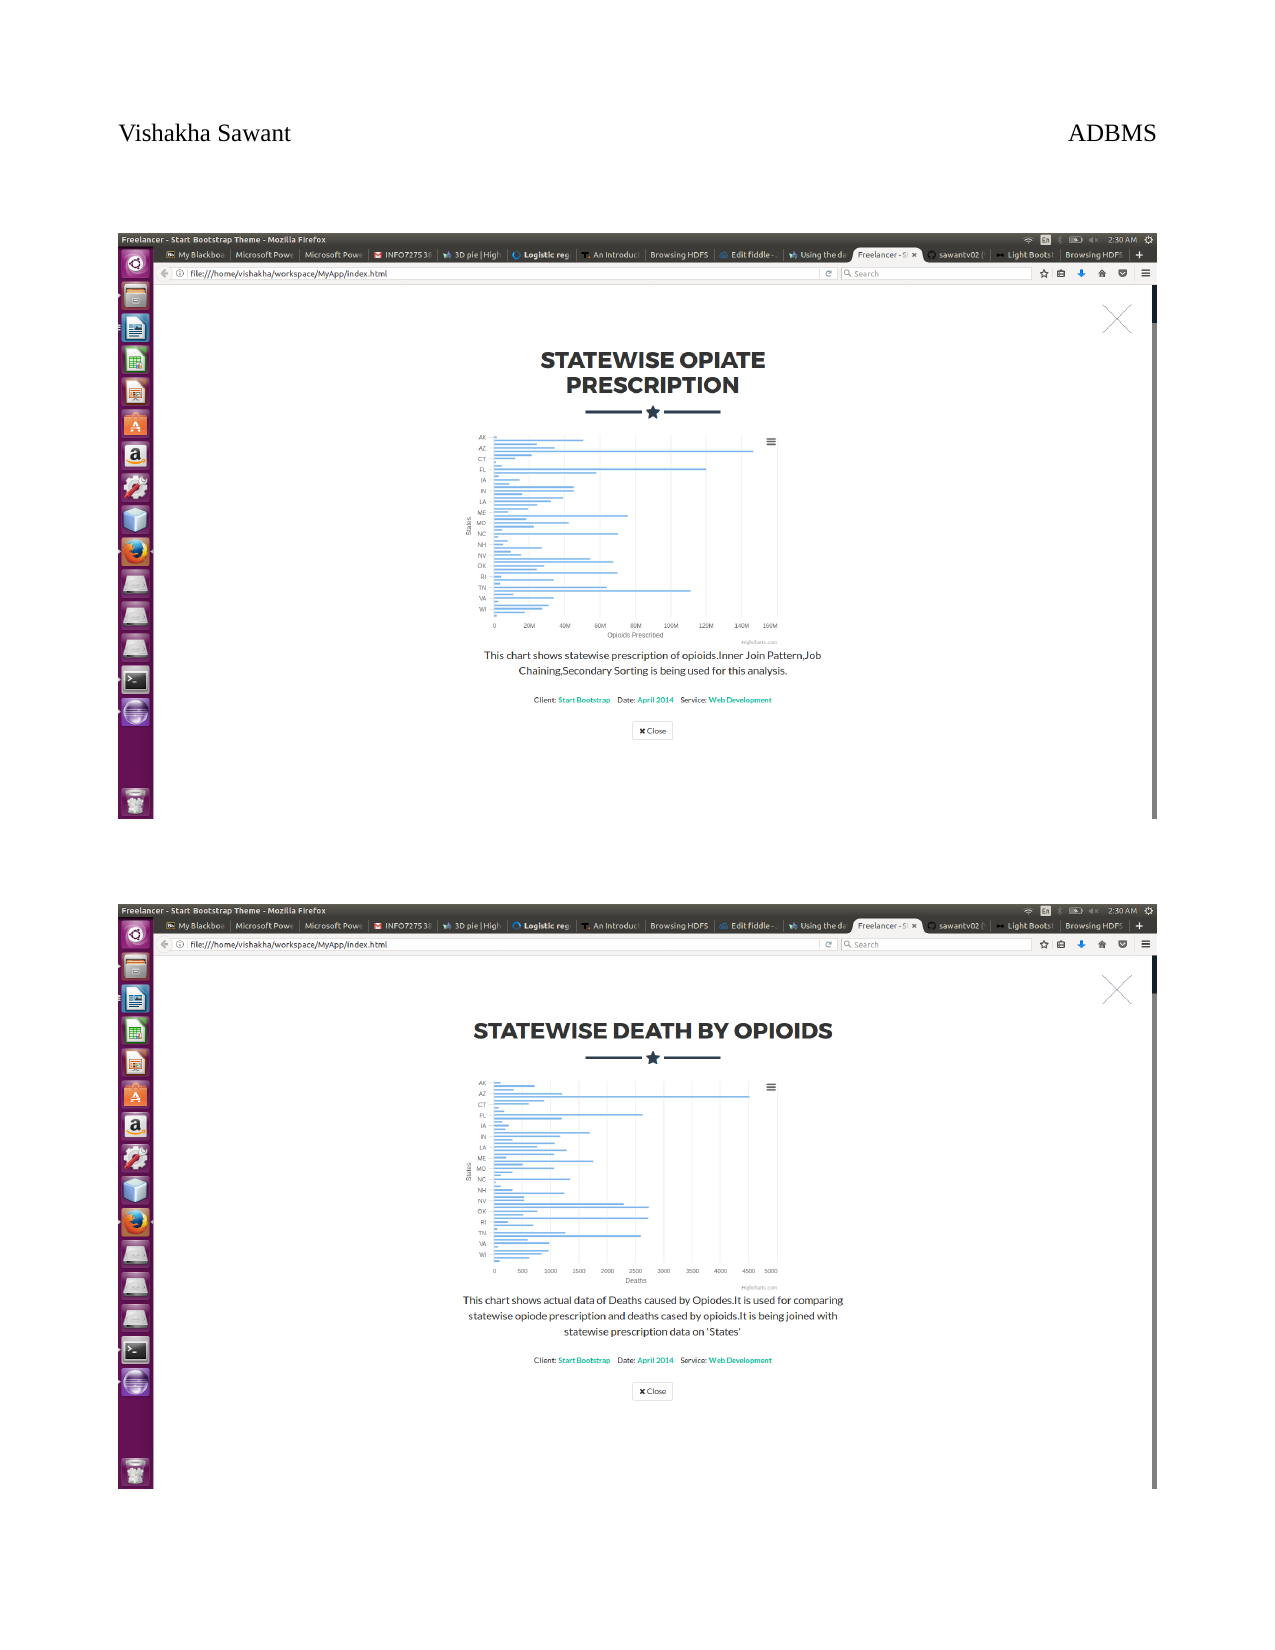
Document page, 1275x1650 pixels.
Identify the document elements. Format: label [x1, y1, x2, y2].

picture [118, 904, 1157, 1489]
picture [118, 233, 1157, 819]
